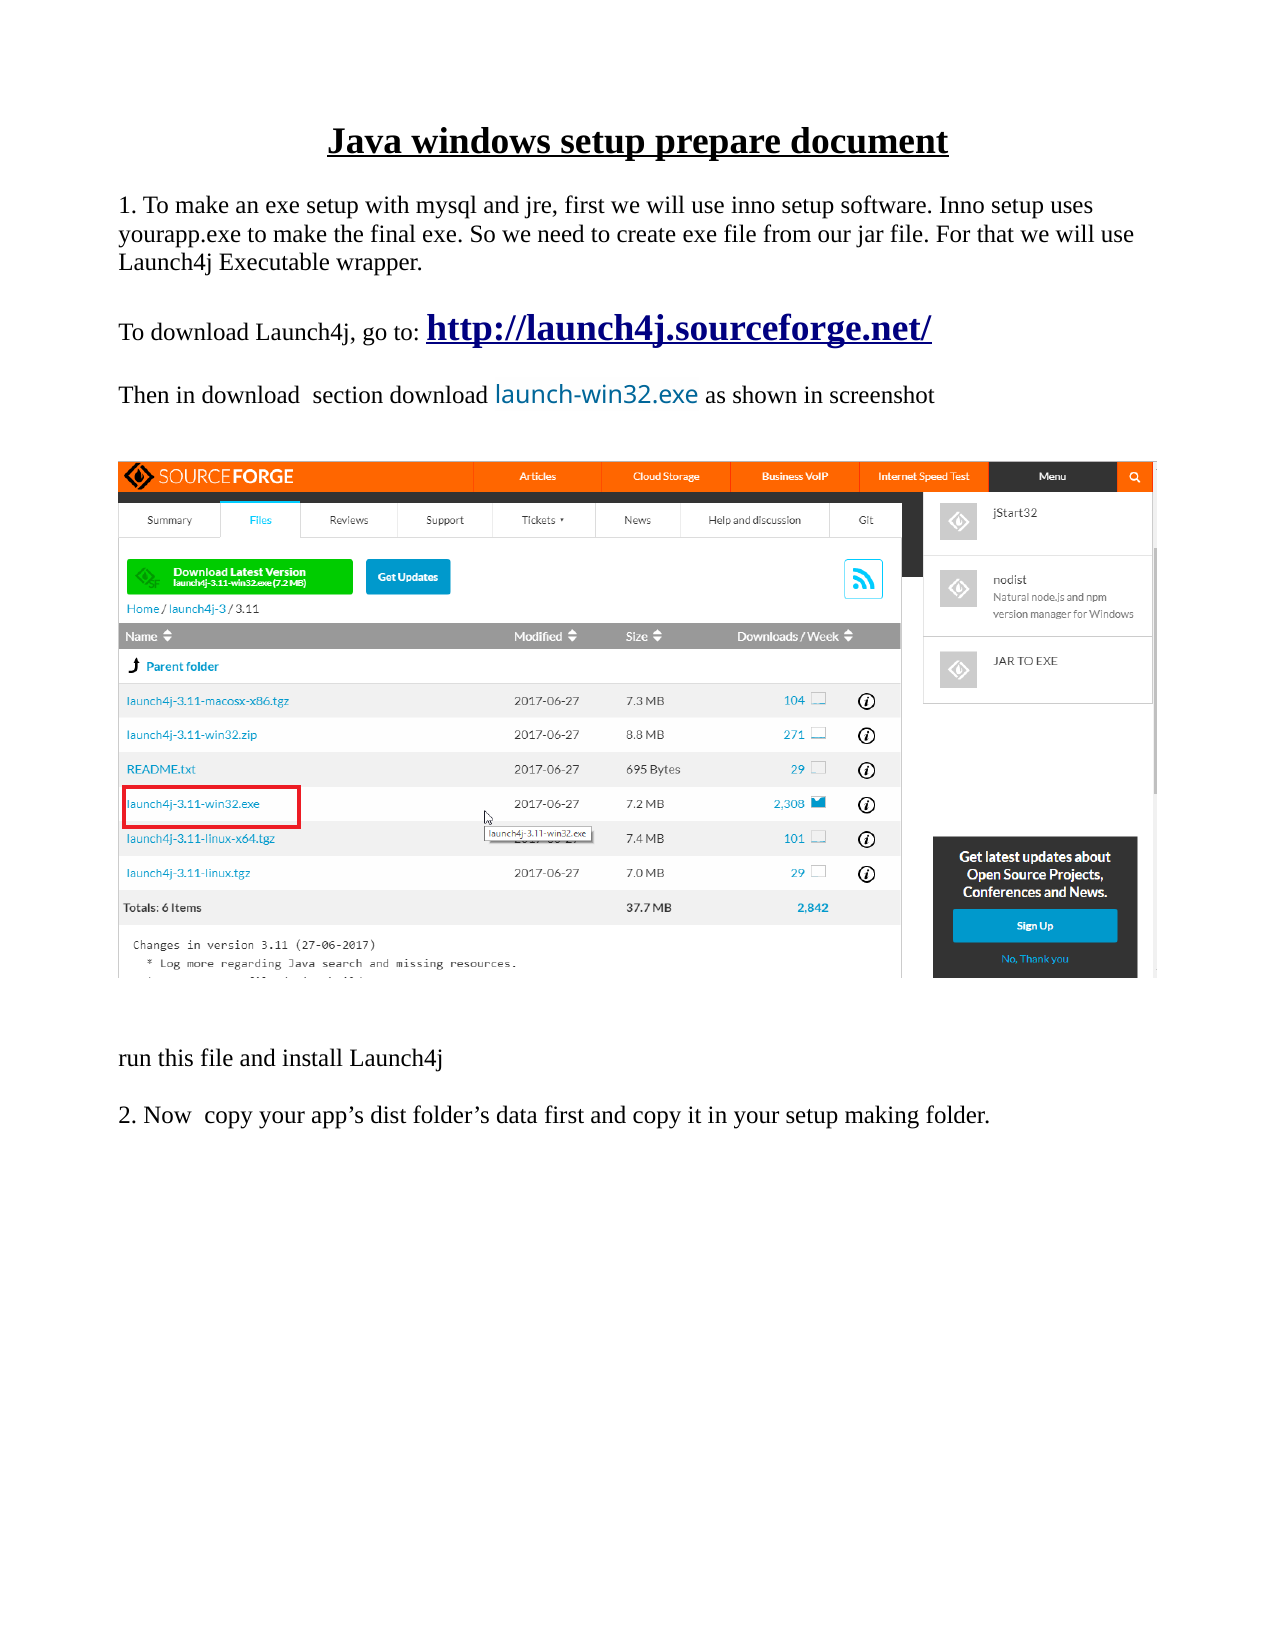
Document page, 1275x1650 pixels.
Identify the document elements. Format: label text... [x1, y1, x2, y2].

text Then in download section download launch-win32.exe as shown in screenshot [118, 377, 1157, 411]
text 1. To make an exe setup with mysql and jre, first we will use inno setup software. Inno setup uses yourapp.exe to make the final exe. So we need to create exe file from our jar file. For that we will use Launch4j Executable wrapper. [118, 190, 1157, 276]
picture [118, 439, 1157, 986]
text 2. Now copy your app’s dist folder’s data first and copy it in your setup making folder. [118, 1100, 1157, 1129]
text run this file and install Launch4j [118, 1043, 1157, 1072]
text Java windows setup prepare document [118, 118, 1157, 161]
text To download Launch4j, go to: http://launch4j.sourceforge.net/ [118, 305, 1157, 348]
